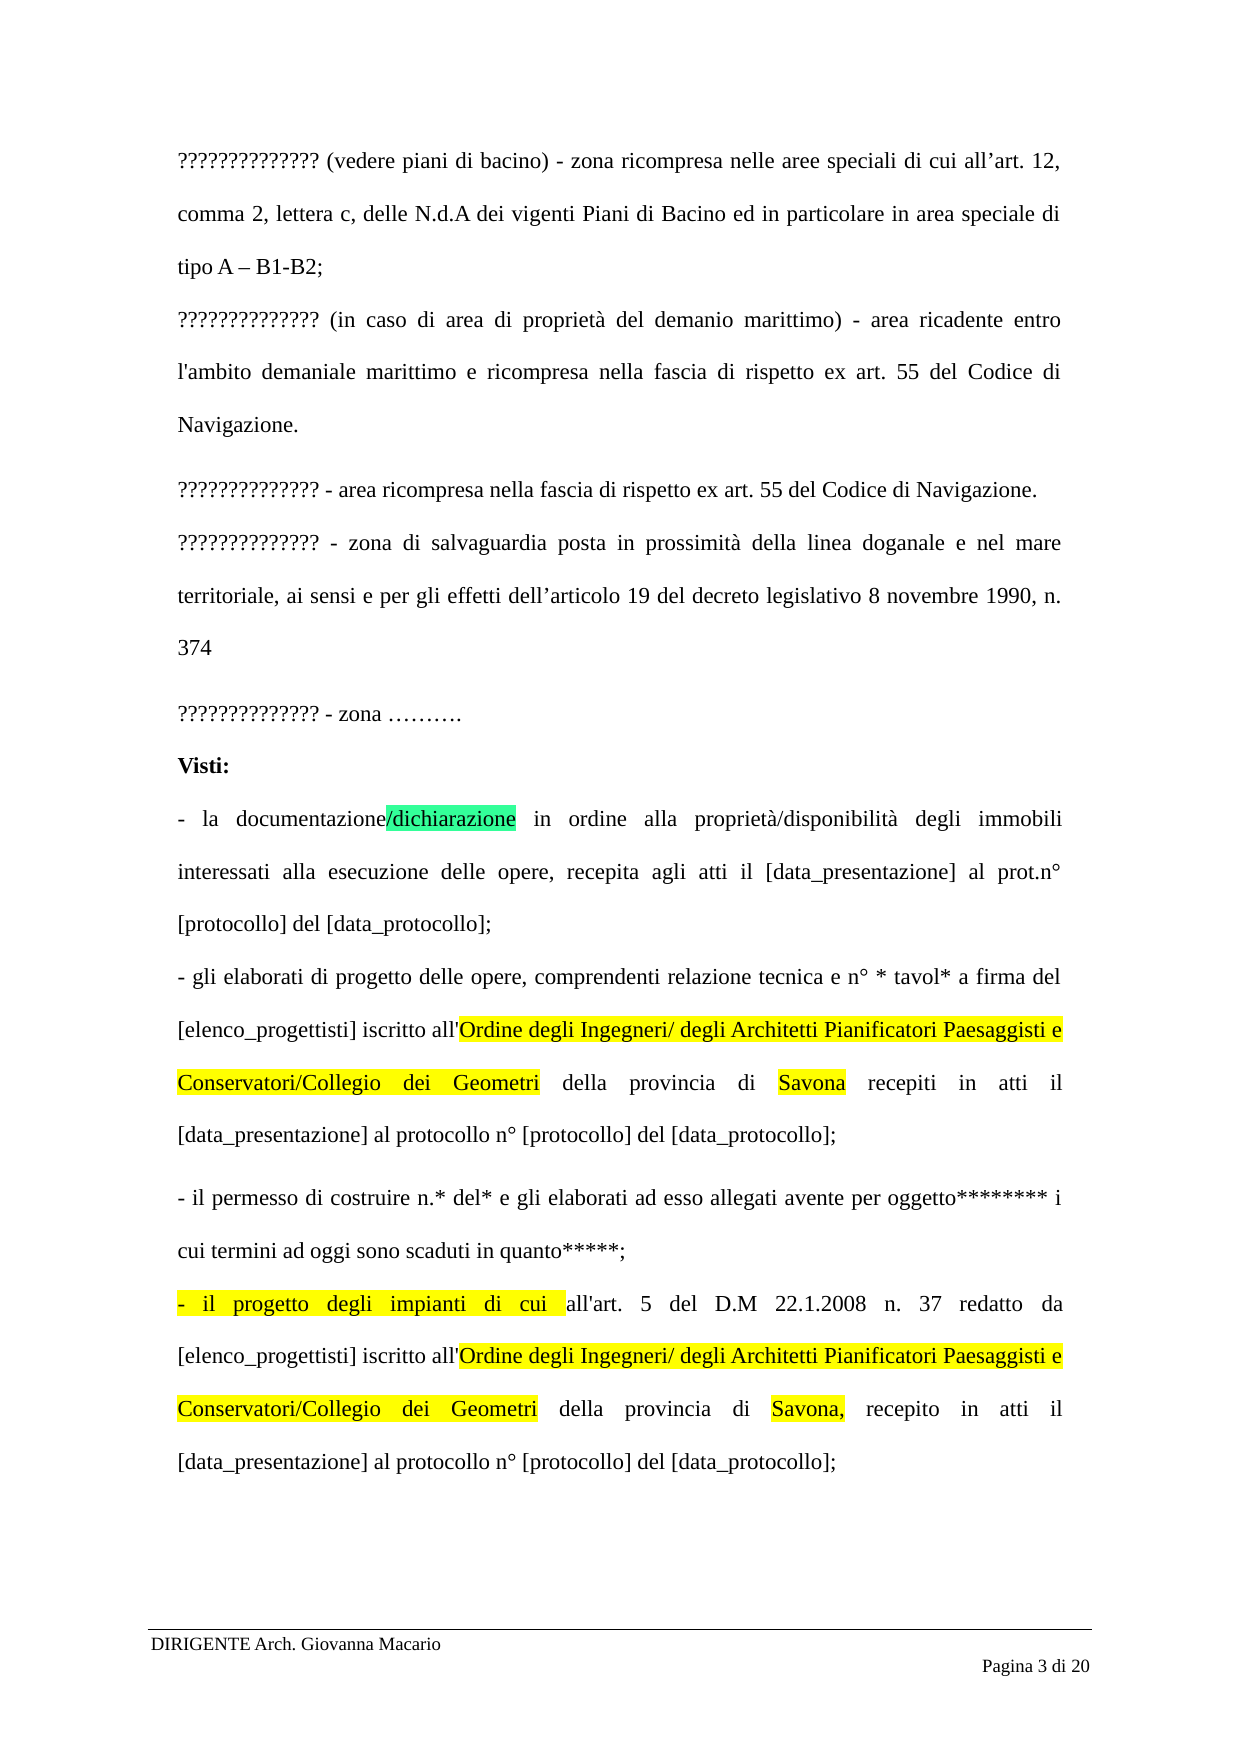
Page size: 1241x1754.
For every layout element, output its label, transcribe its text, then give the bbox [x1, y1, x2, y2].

list - il permesso di costruire n.* del* e gli elaborati ad esso allegati avente per oggetto******** i cui termini ad oggi sono scaduti in quanto*****; [177, 1184, 1063, 1263]
text ?????????????? - zona di salvaguardia posta in prossimità della linea doganale e nel mare territoriale, ai sensi e per gli effetti dell’articolo 19 del decreto legislativo 8 novembre 1990, n. 374 [177, 529, 1063, 661]
list - il progetto degli impianti di cui all'art. 5 del D.M 22.1.2008 n. 37 redatto da [elenco_progettisti] iscritto all'Ordine degli Ingegneri/ degli Architetti Pianificatori Paesaggisti e Conservatori/Collegio dei Geometri della provincia di Savona, recepito in atti il [data_presentazione] al protocollo n° [protocollo] del [data_protocollo]; [177, 1290, 1063, 1474]
text - la documentazione/dichiarazione in ordine alla proprietà/disponibilità degli immobili interessati alla esecuzione delle opere, recepita agli atti il [data_presentazione] al prot.n° [protocollo] del [data_protocollo]; [177, 805, 1063, 937]
text ?????????????? (in caso di area di proprietà del demanio marittimo) - area ricadente entro l'ambito demaniale marittimo e ricompresa nella fascia di rispetto ex art. 55 del Codice di Navigazione. [177, 306, 1063, 437]
text ?????????????? - zona ………. [177, 700, 1063, 726]
text ?????????????? - area ricompresa nella fascia di rispetto ex art. 55 del Codice di Navigazione. [177, 476, 1063, 503]
text Visti: [177, 752, 1063, 779]
text - gli elaborati di progetto delle opere, comprendenti relazione tecnica e n° * tavol* a firma del [elenco_progettisti] iscritto all'Ordine degli Ingegneri/ degli Architetti Pianificatori Paesaggisti e Conservatori/Collegio dei Geometri della provincia di Savona recepiti in atti il [data_presentazione] al protocollo n° [protocollo] del [data_protocollo]; [177, 963, 1063, 1148]
text ?????????????? (vedere piani di bacino) - zona ricompresa nelle aree speciali di cui all’art. 12, comma 2, lettera c, delle N.d.A dei vigenti Piani di Bacino ed in particolare in area speciale di tipo A – B1-B2; [177, 148, 1063, 279]
